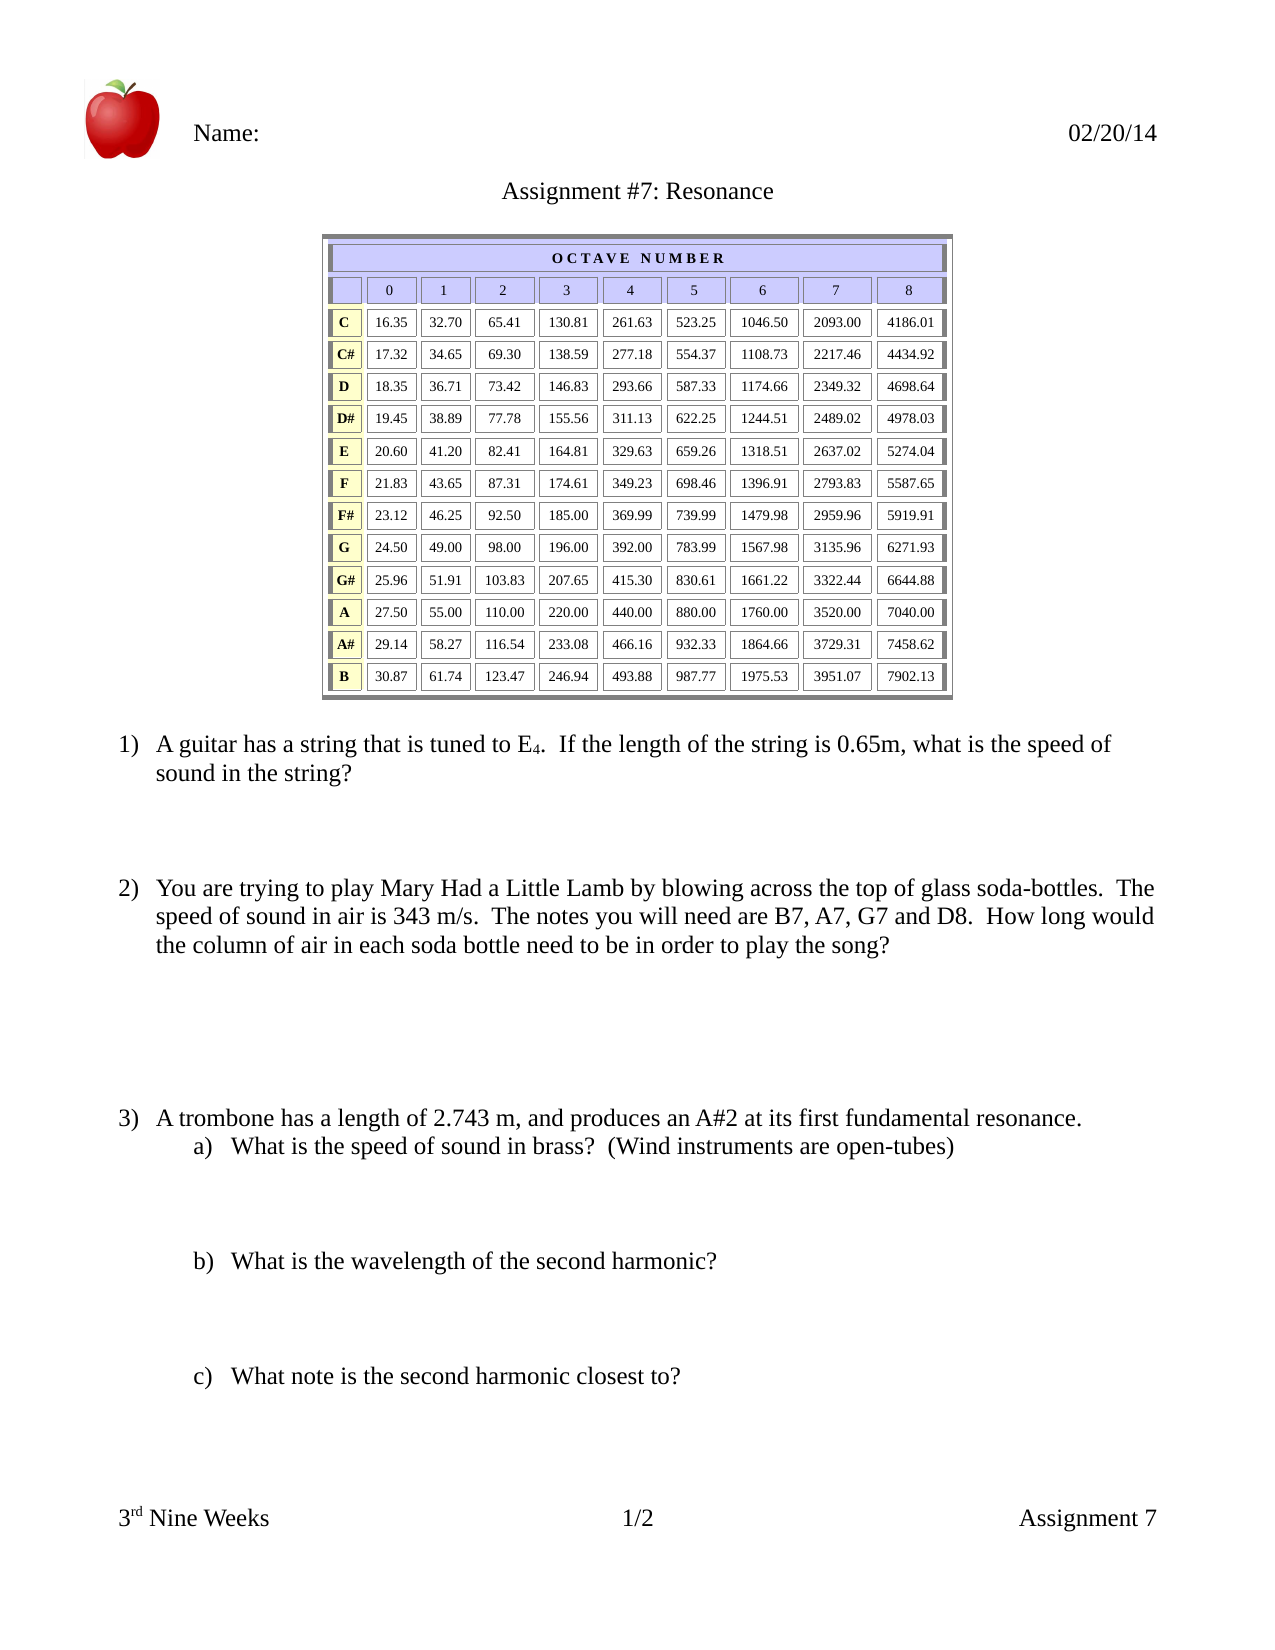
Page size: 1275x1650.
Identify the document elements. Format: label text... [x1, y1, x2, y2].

table_cell 174.61 [536, 464, 600, 496]
table_cell 392.00 [600, 529, 664, 561]
table_cell 1479.98 [728, 496, 801, 529]
table_cell 3520.00 [801, 593, 874, 625]
table_cell 1174.66 [728, 368, 801, 400]
table_cell 7 [801, 272, 874, 303]
table_cell 155.56 [536, 400, 600, 432]
table_cell 19.45 [364, 400, 418, 432]
table_cell 16.35 [364, 303, 418, 336]
table_cell 23.12 [364, 496, 418, 529]
table_cell 220.00 [536, 593, 600, 625]
table_cell 311.13 [600, 400, 664, 432]
table_cell 466.16 [600, 625, 664, 657]
table_cell 493.88 [600, 658, 664, 689]
table_cell 369.99 [600, 496, 664, 529]
picture [84, 79, 160, 159]
table_cell 55.00 [418, 593, 473, 625]
table_cell [333, 278, 361, 303]
table_cell 4 [600, 272, 664, 303]
table_cell 1318.51 [728, 432, 801, 464]
table_cell 293.66 [600, 368, 664, 400]
table_cell 196.00 [536, 529, 600, 561]
table_cell 523.25 [664, 303, 728, 336]
table_cell 4698.64 [874, 368, 947, 400]
table_cell 27.50 [364, 593, 418, 625]
list A trombone has a length of 2.743 m, and produces an A#2 at its first fundamental resonance. [118, 1103, 1157, 1131]
table_cell 65.41 [473, 303, 536, 336]
text Assignment #7: Resonance [118, 176, 1157, 205]
table_cell 6 [728, 272, 801, 303]
table_cell 830.61 [664, 561, 728, 593]
table_cell 92.50 [473, 496, 536, 529]
table_cell 3951.07 [801, 658, 874, 689]
table_cell 7458.62 [874, 625, 947, 657]
table_cell 3322.44 [801, 561, 874, 593]
table_cell C# [328, 336, 364, 368]
table_cell 7902.13 [874, 658, 947, 689]
table_cell 116.54 [473, 625, 536, 657]
table_cell 4434.92 [874, 336, 947, 368]
table_cell 49.00 [418, 529, 473, 561]
table_cell 29.14 [364, 625, 418, 657]
table_cell 1244.51 [728, 400, 801, 432]
table_cell 6271.93 [874, 529, 947, 561]
table_cell 932.33 [664, 625, 728, 657]
table_cell 880.00 [664, 593, 728, 625]
table_cell 2349.32 [801, 368, 874, 400]
table_cell 349.23 [600, 464, 664, 496]
table_cell 1396.91 [728, 464, 801, 496]
table_cell 261.63 [600, 303, 664, 336]
table_cell A [328, 593, 364, 625]
table_cell 7040.00 [874, 593, 947, 625]
table_cell 20.60 [364, 432, 418, 464]
list What is the wavelength of the second harmonic? [193, 1246, 1157, 1275]
table_cell 98.00 [473, 529, 536, 561]
table_cell 659.26 [664, 432, 728, 464]
table_cell 58.27 [418, 625, 473, 657]
table_cell 82.41 [473, 432, 536, 464]
table_cell 440.00 [600, 593, 664, 625]
table_cell 207.65 [536, 561, 600, 593]
table_cell 554.37 [664, 336, 728, 368]
table_cell 277.18 [600, 336, 664, 368]
table_cell 2489.02 [801, 400, 874, 432]
table_cell [328, 272, 364, 303]
table_cell 110.00 [473, 593, 536, 625]
table_cell F [328, 464, 364, 496]
table_cell 246.94 [536, 658, 600, 689]
table_cell E [328, 432, 364, 464]
table_cell 987.77 [664, 658, 728, 689]
table_cell 3 [536, 272, 600, 303]
table_cell 1760.00 [728, 593, 801, 625]
table_cell 783.99 [664, 529, 728, 561]
table_cell D [328, 368, 364, 400]
list What is the speed of sound in brass? (Wind instruments are open-tubes) [193, 1131, 1157, 1160]
table_cell 2093.00 [801, 303, 874, 336]
table_cell 0 [364, 272, 418, 303]
table_cell 87.31 [473, 464, 536, 496]
table_cell 3729.31 [801, 625, 874, 657]
table_cell 21.83 [364, 464, 418, 496]
table_cell 130.81 [536, 303, 600, 336]
table_cell 1975.53 [728, 658, 801, 689]
table_cell 698.46 [664, 464, 728, 496]
table_cell 2 [473, 272, 536, 303]
table_cell G# [328, 561, 364, 593]
table_cell 5587.65 [874, 464, 947, 496]
table_cell 1661.22 [728, 561, 801, 593]
table_cell 3135.96 [801, 529, 874, 561]
table_cell 43.65 [418, 464, 473, 496]
table_cell 6644.88 [874, 561, 947, 593]
list What note is the second harmonic closest to? [193, 1361, 1157, 1390]
table_cell G [328, 529, 364, 561]
table_cell 1567.98 [728, 529, 801, 561]
table_cell 61.74 [418, 658, 473, 689]
table_cell 1046.50 [728, 303, 801, 336]
table_cell 1108.73 [728, 336, 801, 368]
table_cell 2637.02 [801, 432, 874, 464]
table_cell 4186.01 [874, 303, 947, 336]
table_cell 233.08 [536, 625, 600, 657]
table_cell 329.63 [600, 432, 664, 464]
table_cell 146.83 [536, 368, 600, 400]
table_cell 69.30 [473, 336, 536, 368]
table_cell A# [328, 625, 364, 657]
table_cell 5274.04 [874, 432, 947, 464]
list A guitar has a string that is tuned to E4. If the length of the string is 0.65m, what is the speed of sound in the string? [118, 729, 1157, 786]
table_cell 739.99 [664, 496, 728, 529]
table_cell 415.30 [600, 561, 664, 593]
table_cell 1864.66 [728, 625, 801, 657]
table_cell C [328, 303, 364, 336]
table_cell 2793.83 [801, 464, 874, 496]
table_cell 46.25 [418, 496, 473, 529]
table_cell 17.32 [364, 336, 418, 368]
table_cell 24.50 [364, 529, 418, 561]
table_cell 41.20 [418, 432, 473, 464]
list You are trying to play Mary Had a Little Lamb by blowing across the top of glass soda-bottles. The speed of sound in air is 343 m/s. The notes you will need are B7, A7, G7 and D8. How long would the column of air in each soda bottle need to be in order to play the song? [118, 873, 1157, 959]
table_cell 4978.03 [874, 400, 947, 432]
table_cell 5 [664, 272, 728, 303]
table_cell 123.47 [473, 658, 536, 689]
table_cell 38.89 [418, 400, 473, 432]
table_cell 2959.96 [801, 496, 874, 529]
table_cell 5919.91 [874, 496, 947, 529]
table_cell 51.91 [418, 561, 473, 593]
table_cell F# [328, 496, 364, 529]
table_cell B [328, 658, 364, 689]
table_cell 34.65 [418, 336, 473, 368]
table_cell 36.71 [418, 368, 473, 400]
table_cell 18.35 [364, 368, 418, 400]
table_cell 164.81 [536, 432, 600, 464]
table_cell D# [328, 400, 364, 432]
table_cell 622.25 [664, 400, 728, 432]
table_header O C T A V E N U M B E R [333, 245, 942, 271]
table_cell 30.87 [364, 658, 418, 689]
table_cell 103.83 [473, 561, 536, 593]
table_header [328, 239, 947, 244]
table_cell 25.96 [364, 561, 418, 593]
table_cell 587.33 [664, 368, 728, 400]
table_cell 73.42 [473, 368, 536, 400]
table_cell 138.59 [536, 336, 600, 368]
table_cell 2217.46 [801, 336, 874, 368]
table_cell 77.78 [473, 400, 536, 432]
table_cell 32.70 [418, 303, 473, 336]
table_cell 1 [418, 272, 473, 303]
table_cell 8 [874, 272, 947, 303]
table_cell 185.00 [536, 496, 600, 529]
